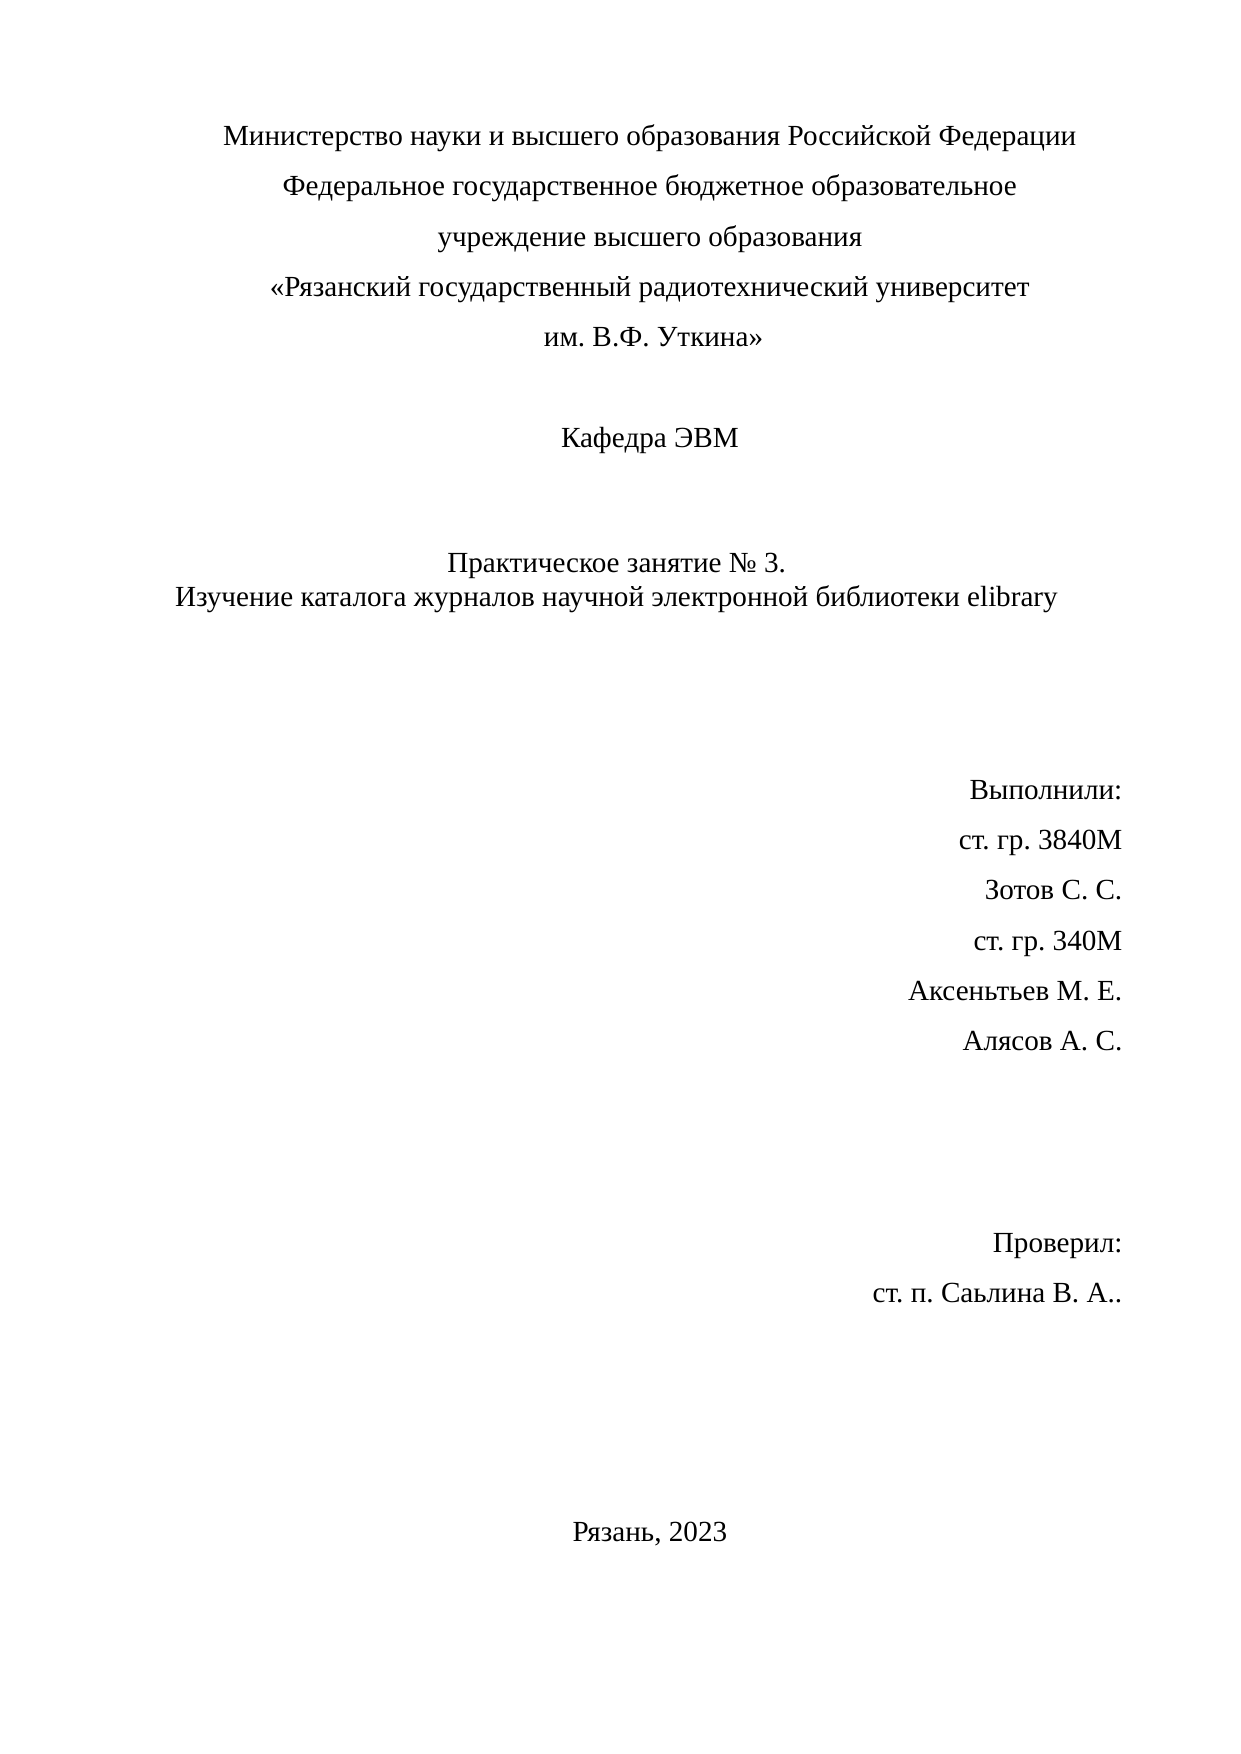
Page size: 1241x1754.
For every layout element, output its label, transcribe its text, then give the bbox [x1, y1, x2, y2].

text Министерство науки и высшего образования Российской Федерации [118, 118, 1122, 152]
text Федеральное государственное бюджетное образовательное [118, 168, 1122, 202]
text им. В.Ф. Уткина» [118, 319, 1122, 353]
text Зотов С. С. [118, 872, 1122, 906]
text ст. гр. 340М [118, 923, 1122, 956]
text «Рязанский государственный радиотехнический университет [118, 269, 1122, 303]
text Кафедра ЭВМ [118, 420, 1122, 453]
text Рязань, 2023 [118, 1514, 1122, 1547]
text Аксеньтьев М. Е. [118, 973, 1122, 1007]
text Выполнили: [118, 772, 1122, 805]
text ст. п. Саьлина В. А.. [118, 1275, 1122, 1308]
text ст. гр. 3840М [118, 822, 1122, 856]
text Алясов А. С. [118, 1023, 1122, 1057]
text Практическое занятие № 3. [118, 546, 1122, 579]
text учреждение высшего образования [118, 219, 1122, 252]
text Проверил: [118, 1225, 1122, 1258]
text Изучение каталога журналов научной электронной библиотеки elibrary [118, 579, 1122, 613]
